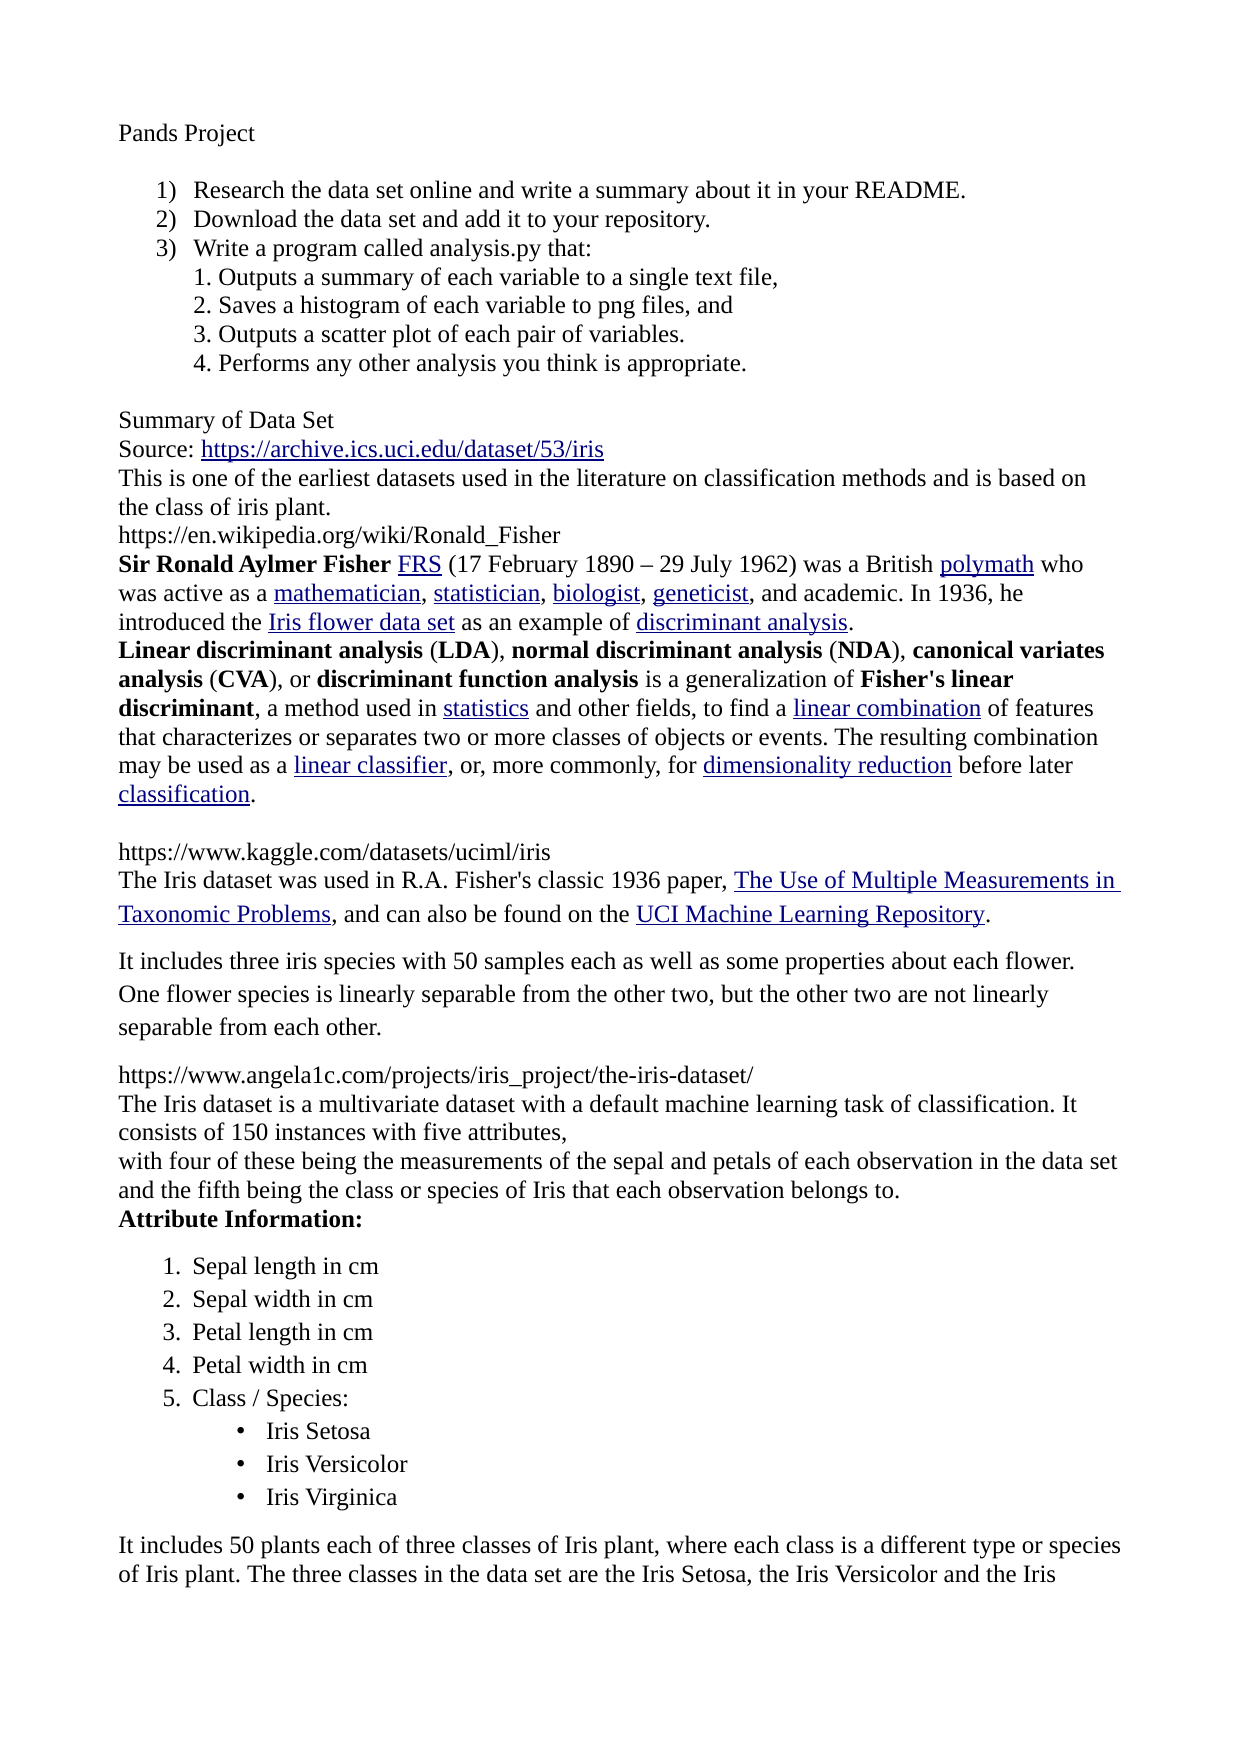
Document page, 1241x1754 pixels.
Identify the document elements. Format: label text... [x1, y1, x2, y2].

list 2. Saves a histogram of each variable to png files, and [156, 291, 1122, 319]
text It includes three iris species with 50 samples each as well as some properties about each flower. One flower species is linearly separable from the other two, but the other two are not linearly separable from each other. [118, 946, 1122, 1041]
text This is one of the earliest datasets used in the literature on classification methods and is based on the class of iris plant. [118, 463, 1122, 521]
text https://www.kaggle.com/datasets/uciml/iris [118, 837, 1122, 866]
text It includes 50 plants each of three classes of Iris plant, where each class is a different type or species of Iris plant. The three classes in the data set are the Iris Setosa, the Iris Versicolor and the Iris [118, 1530, 1122, 1587]
text Source: https://archive.ics.uci.edu/dataset/53/iris [118, 434, 1122, 463]
text Sir Ronald Aylmer Fisher FRS (17 February 1890 – 29 July 1962) was a British polymath who was active as a mathematician, statistician, biologist, geneticist, and academic. In 1936, he introduced the Iris flower data set as an example of discriminant analysis. [118, 549, 1122, 636]
list Class / Species: [162, 1383, 1122, 1412]
text Pands Project [118, 118, 1122, 147]
list Iris Virginica [236, 1482, 1122, 1511]
list 3. Outputs a scatter plot of each pair of variables. [156, 319, 1122, 348]
list Iris Setosa [236, 1416, 1122, 1445]
text Attribute Information: [118, 1204, 1122, 1232]
list Petal length in cm [162, 1317, 1122, 1346]
list Sepal length in cm [162, 1251, 1122, 1280]
text The Iris dataset was used in R.A. Fisher's classic 1936 paper, The Use of Multiple Measurements in Taxonomic Problems, and can also be found on the UCI Machine Learning Repository. [118, 866, 1122, 927]
list Iris Versicolor [236, 1449, 1122, 1478]
list Download the data set and add it to your repository. [156, 204, 1122, 233]
list Research the data set online and write a summary about it in your README. [156, 176, 1122, 204]
list Write a program called analysis.py that: 1. Outputs a summary of each variable to a single text file, [156, 233, 1122, 291]
text Summary of Data Set [118, 406, 1122, 434]
text Linear discriminant analysis (LDA), normal discriminant analysis (NDA), canonical variates analysis (CVA), or discriminant function analysis is a generalization of Fisher's linear discriminant, a method used in statistics and other fields, to find a linear combination of features that characterizes or separates two or more classes of objects or events. The resulting combination may be used as a linear classifier, or, more commonly, for dimensionality reduction before later classification. [118, 636, 1122, 808]
text https://en.wikipedia.org/wiki/Ronald_Fisher [118, 521, 1122, 549]
text https://www.angela1c.com/projects/iris_project/the-iris-dataset/ [118, 1060, 1122, 1089]
list 4. Performs any other analysis you think is appropriate. [156, 348, 1122, 377]
text The Iris dataset is a multivariate dataset with a default machine learning task of classification. It consists of 150 instances with five attributes, [118, 1089, 1122, 1146]
list Sepal width in cm [162, 1284, 1122, 1313]
list Petal width in cm [162, 1350, 1122, 1379]
text with four of these being the measurements of the sepal and petals of each observation in the data set and the fifth being the class or species of Iris that each observation belongs to. [118, 1146, 1122, 1204]
